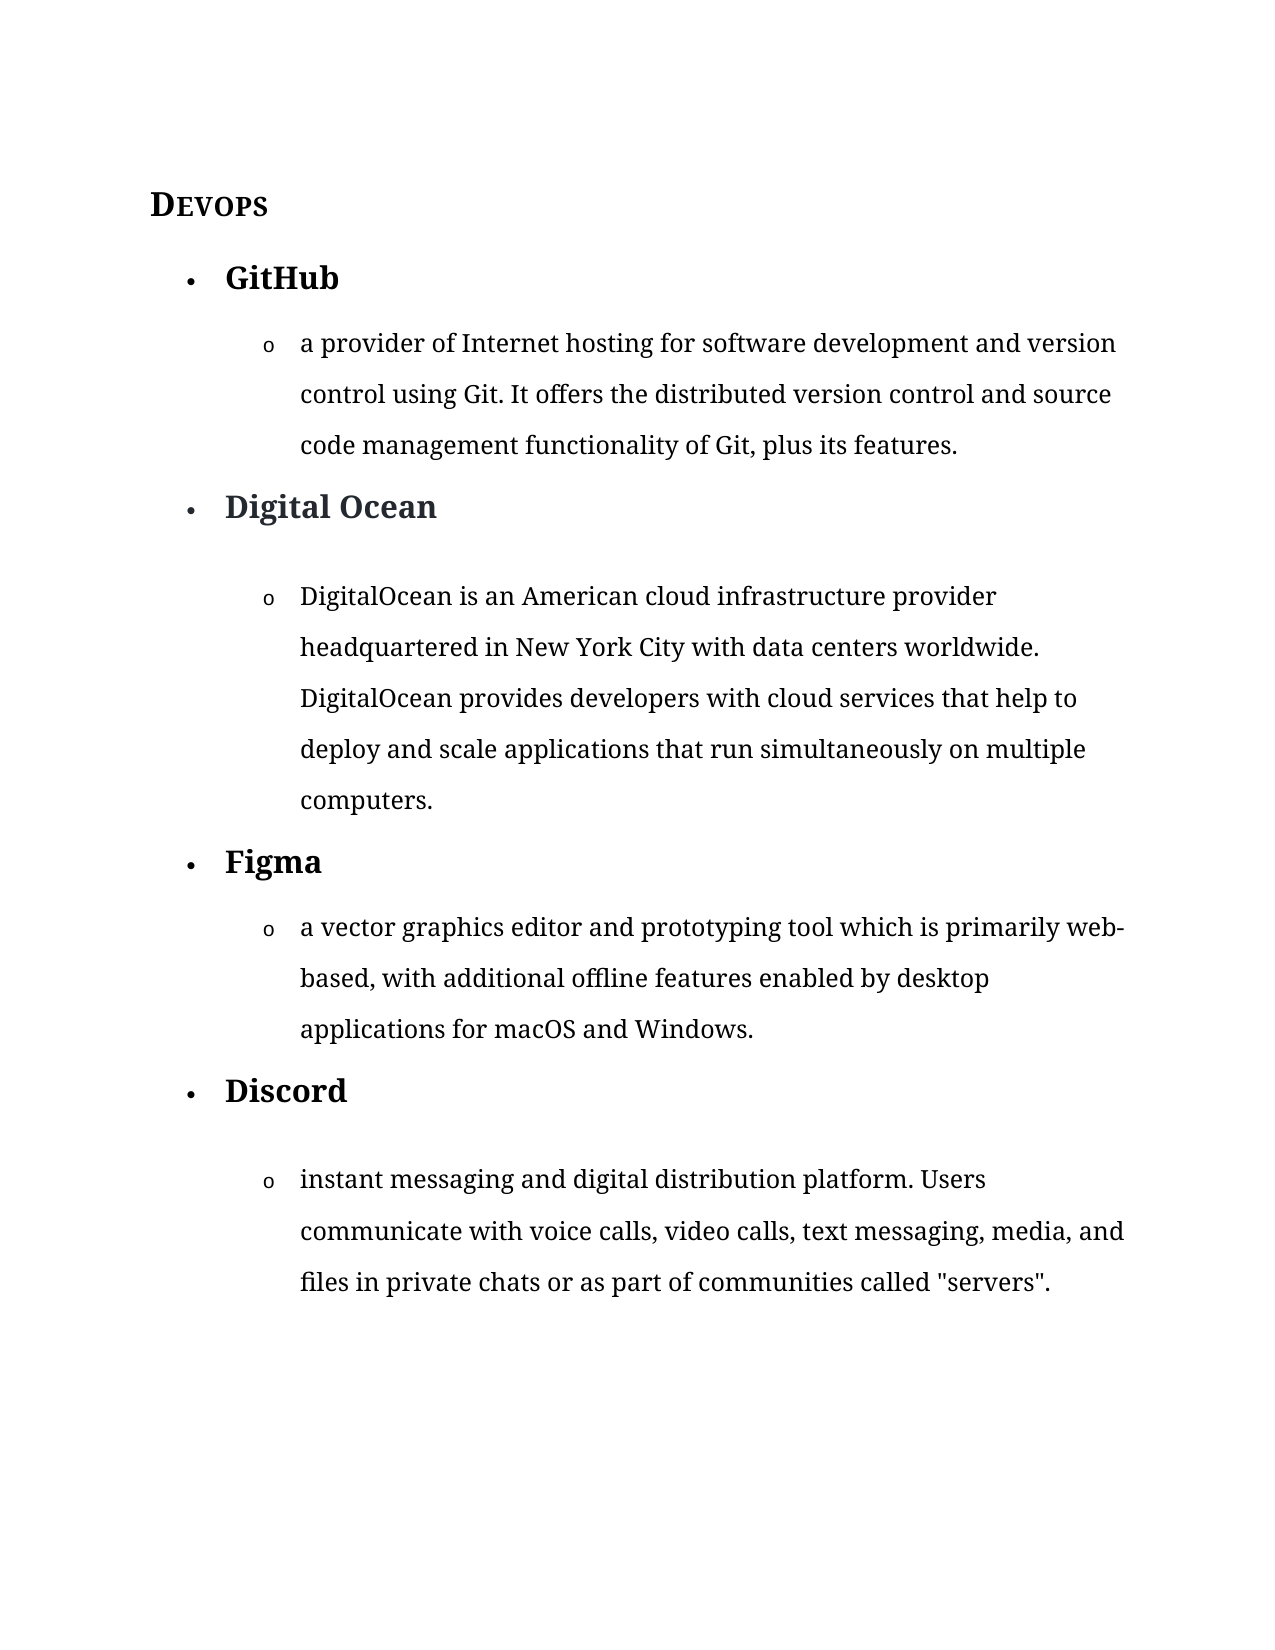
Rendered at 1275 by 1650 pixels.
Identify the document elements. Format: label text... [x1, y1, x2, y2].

list GitHub [187, 256, 1125, 298]
list Discord [187, 1069, 1125, 1112]
list instant messaging and digital distribution platform. Users communicate with voice calls, video calls, text messaging, media, and files in private chats or as part of communities called "servers". [262, 1162, 1125, 1298]
list Digital Ocean [187, 485, 1125, 528]
list a vector graphics editor and prototyping tool which is primarily web-based, with additional offline features enabled by desktop applications for macOS and Windows. [262, 910, 1125, 1046]
list a provider of Internet hosting for software development and version control using Git. It offers the distributed version control and source code management functionality of Git, plus its features. [262, 326, 1125, 462]
list Figma [187, 839, 1125, 882]
list DigitalOcean is an American cloud infrastructure provider headquartered in New York City with data centers worldwide. DigitalOcean provides developers with cloud services that help to deploy and scale applications that run simultaneously on multiple computers. [262, 578, 1125, 816]
subtitle Devops [150, 181, 1125, 227]
